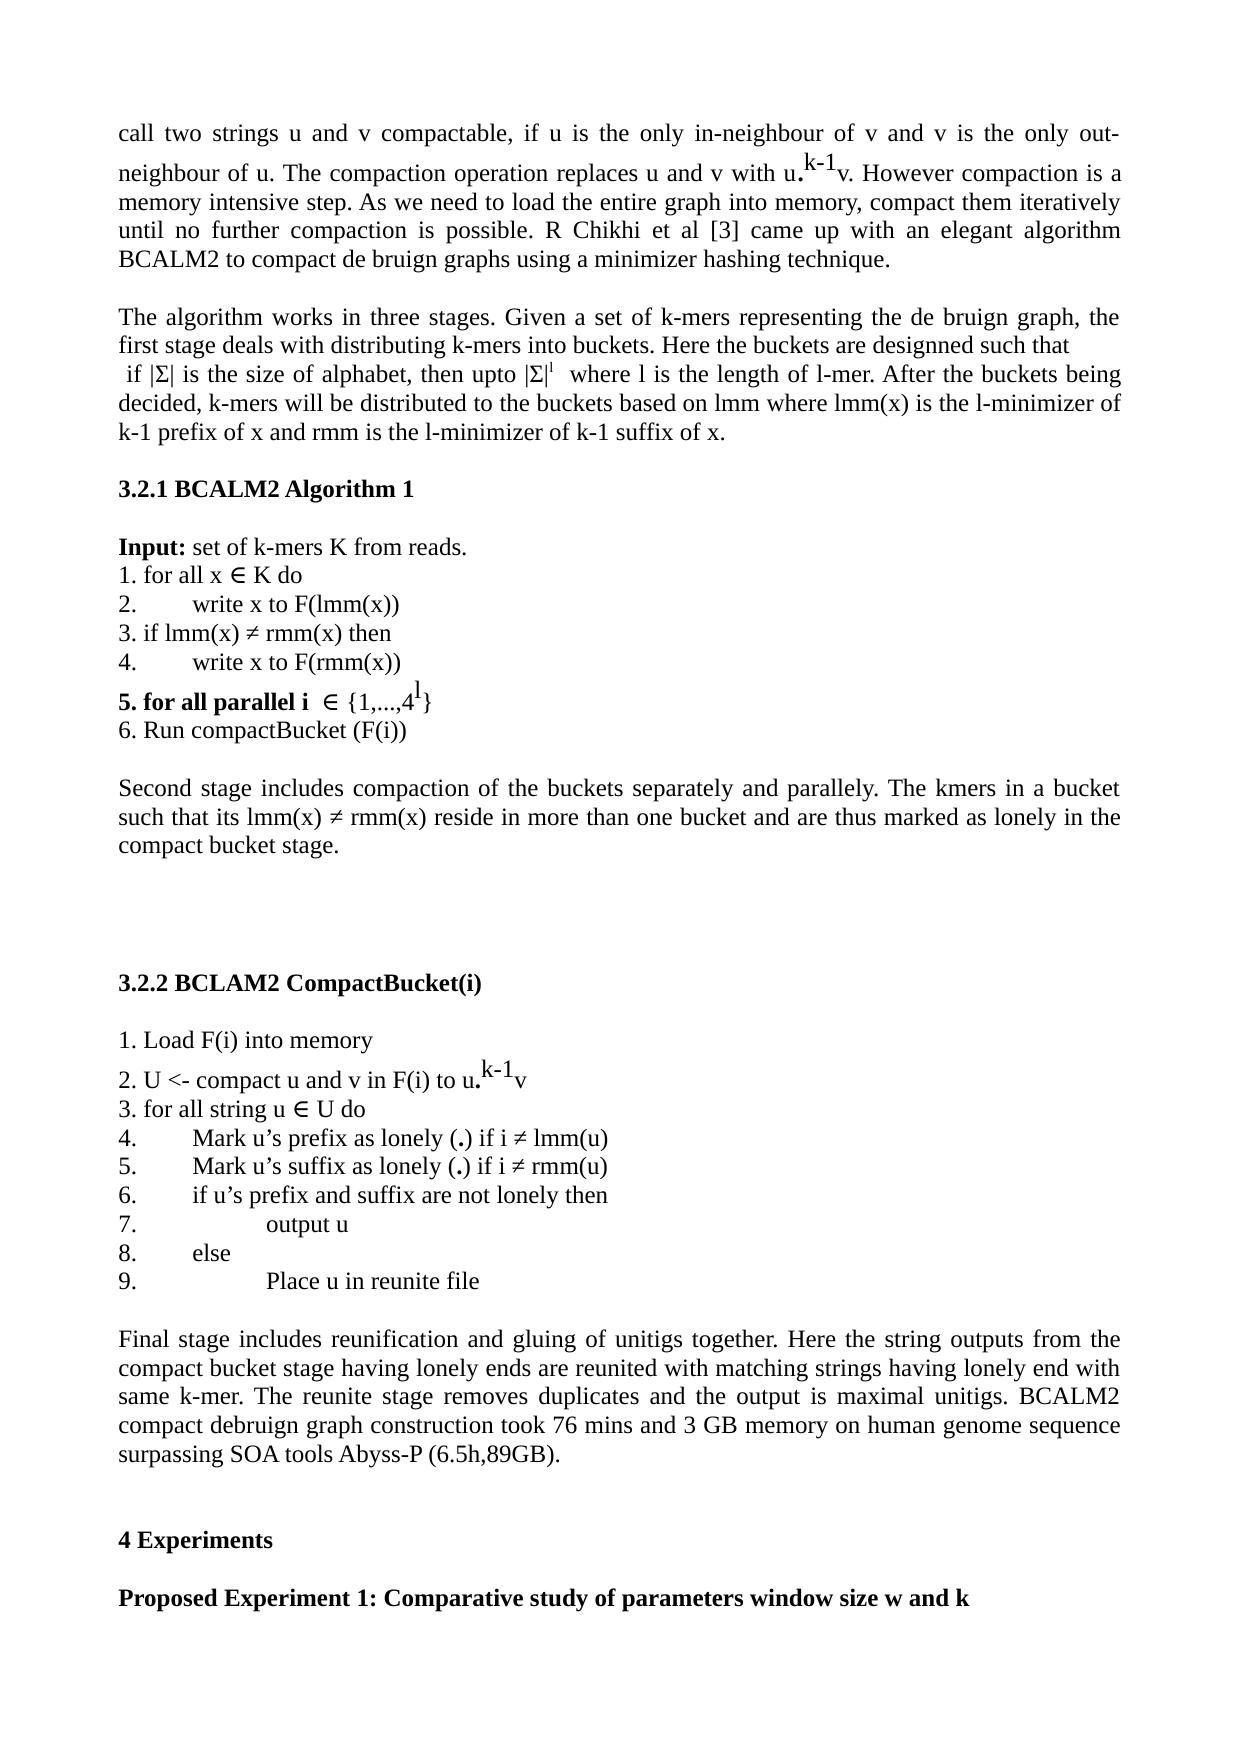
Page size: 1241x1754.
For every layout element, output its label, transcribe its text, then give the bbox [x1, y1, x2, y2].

text 3. for all string u ∈ U do [118, 1094, 1122, 1123]
text 6. Run compactBucket (F(i)) [118, 715, 1122, 744]
text 2. U <- compact u and v in F(i) to u.k-1v [118, 1054, 1122, 1094]
text Final stage includes reunification and gluing of unitigs together. Here the string outputs from the compact bucket stage having lonely ends are reunited with matching strings having lonely end with same k-mer. The reunite stage removes duplicates and the output is maximal unitigs. BCALM2 compact debruign graph construction took 76 mins and 3 GB memory on human genome sequence surpassing SOA tools Abyss-P (6.5h,89GB). [118, 1324, 1122, 1468]
text 9. Place u in reunite file [118, 1266, 1122, 1295]
text call two strings u and v compactable, if u is the only in-neighbour of v and v is the only out-neighbour of u. The compaction operation replaces u and v with u.k-1v. However compaction is a memory intensive step. As we need to load the entire graph into memory, compact them iteratively until no further compaction is possible. R Chikhi et al [3] came up with an elegant algorithm BCALM2 to compact de bruign graphs using a minimizer hashing technique. [118, 118, 1122, 273]
text if |Σ| is the size of alphabet, then upto |Σ|l where l is the length of l-mer. After the buckets being decided, k-mers will be distributed to the buckets based on lmm where lmm(x) is the l-minimizer of k-1 prefix of x and rmm is the l-minimizer of k-1 suffix of x. [118, 359, 1122, 446]
text Second stage includes compaction of the buckets separately and parallely. The kmers in a bucket such that its lmm(x) ≠ rmm(x) reside in more than one bucket and are thus marked as lonely in the compact bucket stage. [118, 773, 1122, 859]
text Input: set of k-mers K from reads. [118, 532, 1122, 561]
text The algorithm works in three stages. Given a set of k-mers representing the de bruign graph, the first stage deals with distributing k-mers into buckets. Here the buckets are designned such that [118, 302, 1122, 359]
text 7. output u [118, 1209, 1122, 1238]
text 5. for all parallel i ∈ {1,...,4l} [118, 676, 1122, 715]
text 3.2.1 BCALM2 Algorithm 1 [118, 474, 1122, 503]
text 3. if lmm(x) ≠ rmm(x) then [118, 618, 1122, 647]
text 8. else [118, 1238, 1122, 1266]
text 4. write x to F(rmm(x)) [118, 647, 1122, 676]
text 4 Experiments [118, 1525, 1122, 1554]
text 2. write x to F(lmm(x)) [118, 589, 1122, 618]
text Proposed Experiment 1: Comparative study of parameters window size w and k [118, 1583, 1122, 1611]
text 5. Mark u’s suffix as lonely (.) if i ≠ rmm(u) [118, 1151, 1122, 1180]
text 3.2.2 BCLAM2 CompactBucket(i) [118, 968, 1122, 996]
text 1. for all x ∈ K do [118, 561, 1122, 589]
text 4. Mark u’s prefix as lonely (.) if i ≠ lmm(u) [118, 1123, 1122, 1151]
text 6. if u’s prefix and suffix are not lonely then [118, 1180, 1122, 1209]
text 1. Load F(i) into memory [118, 1025, 1122, 1054]
